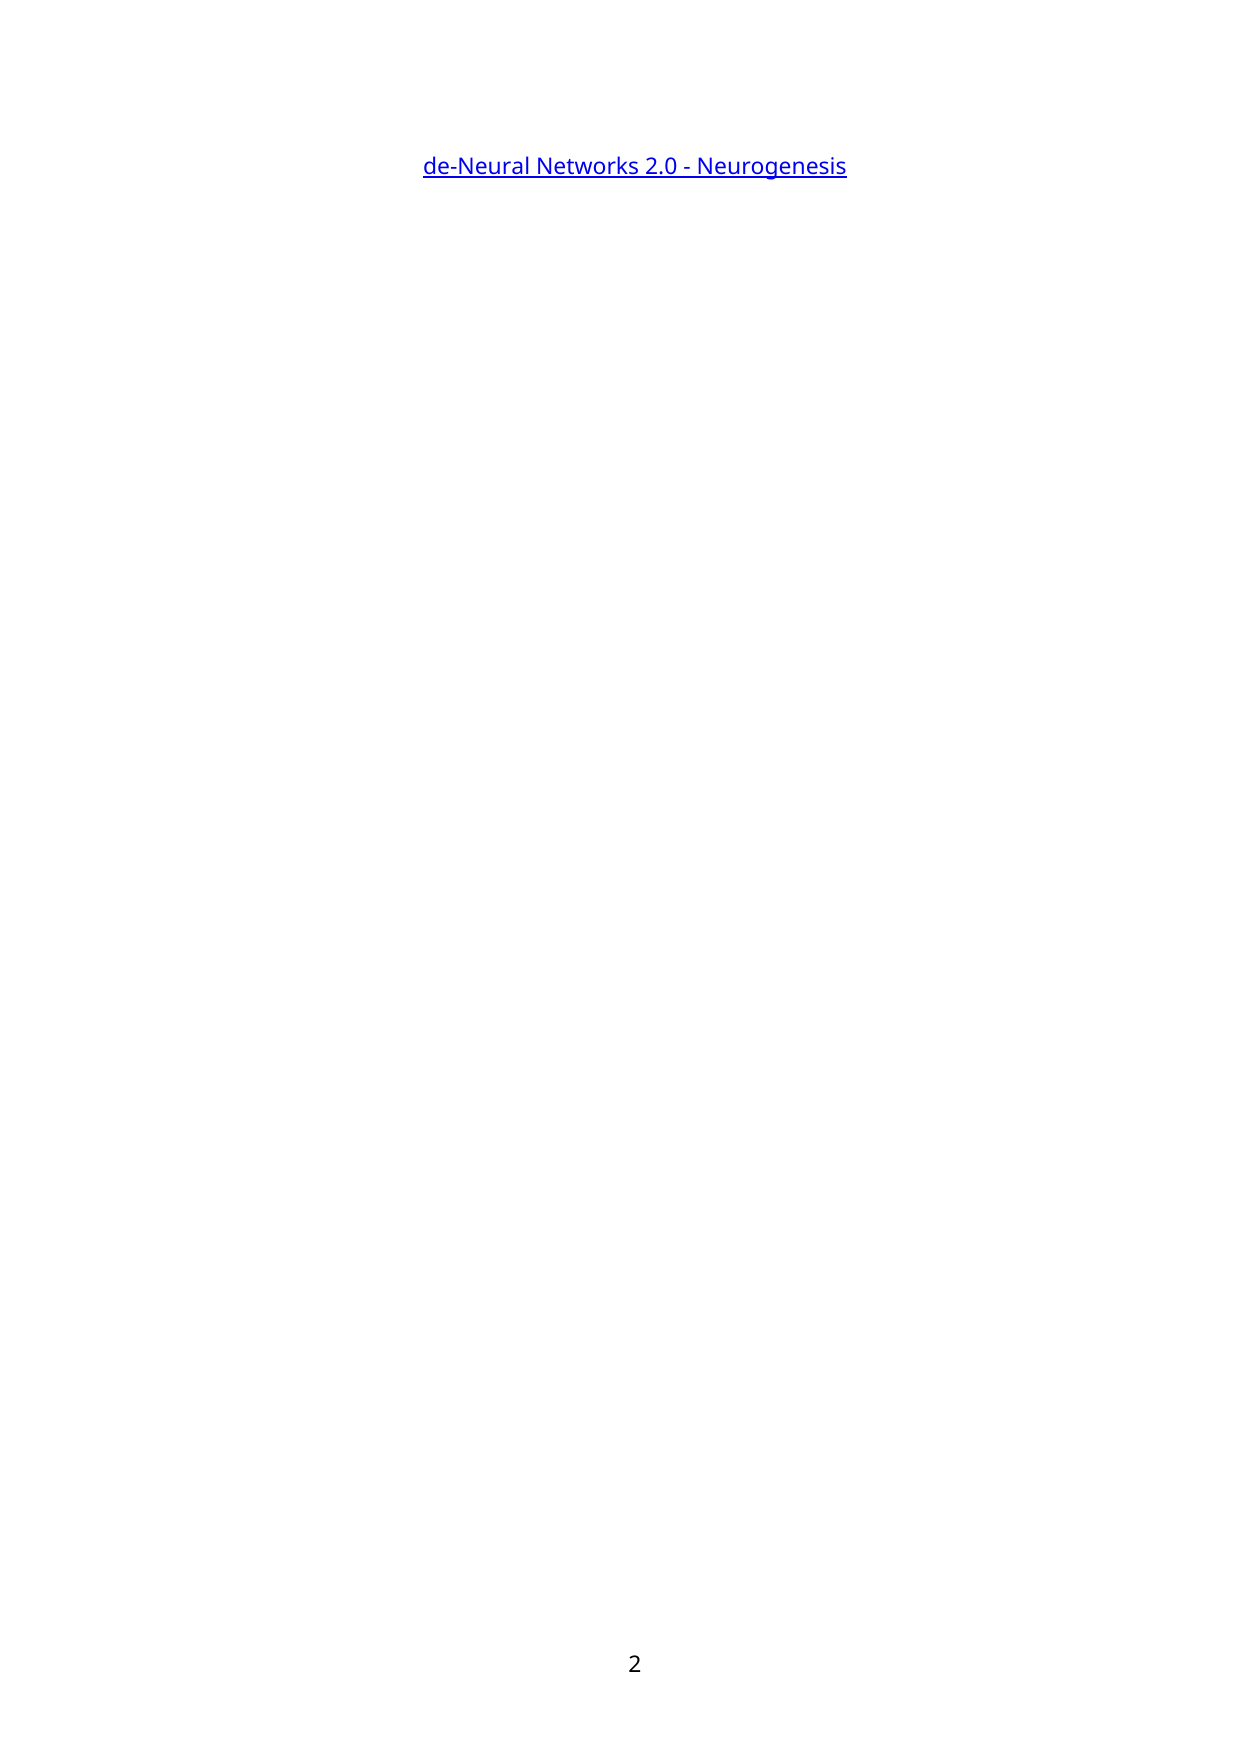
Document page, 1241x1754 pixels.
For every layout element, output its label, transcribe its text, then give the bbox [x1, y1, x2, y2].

text de-Neural Networks 2.0 - Neurogenesis [162, 150, 1107, 212]
